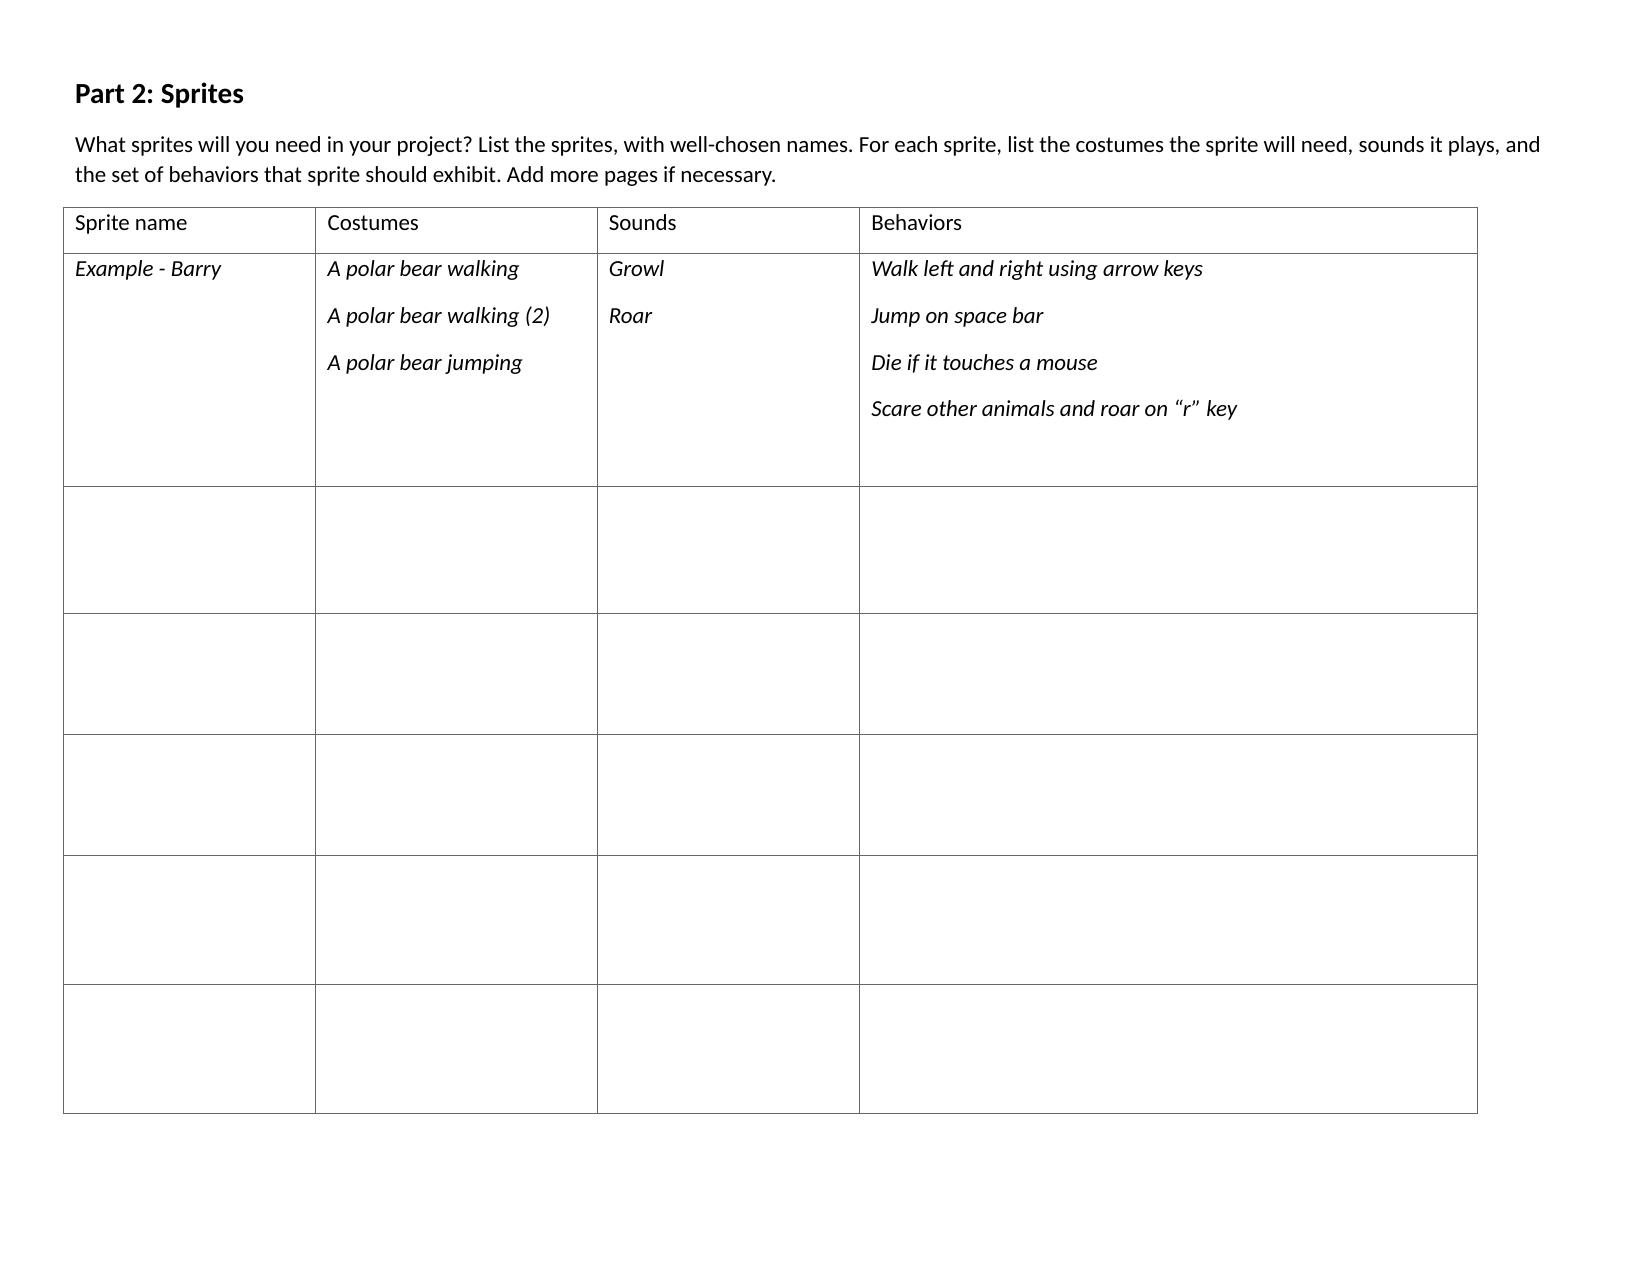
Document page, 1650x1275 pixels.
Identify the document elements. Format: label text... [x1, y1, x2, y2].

table_header Costumes [316, 208, 597, 253]
table_cell [316, 735, 597, 855]
table_cell [64, 614, 315, 734]
table_header Sounds [598, 208, 859, 253]
table_cell [598, 487, 859, 613]
table_cell [860, 614, 1477, 734]
table_cell [64, 487, 315, 613]
table_cell [598, 735, 859, 855]
table_cell [860, 856, 1477, 984]
table_cell [64, 856, 315, 984]
table_cell [64, 735, 315, 855]
table_cell [598, 614, 859, 734]
text Part 2: Sprites [75, 75, 1575, 111]
table_cell Walk left and right using arrow keys Jump on space bar Die if it touches a mouse Scare other animals and roar on “r” key [860, 254, 1477, 486]
table_cell [860, 985, 1477, 1113]
table_cell [598, 856, 859, 984]
table_cell [316, 985, 597, 1113]
table_cell Growl Roar [598, 254, 859, 486]
table_cell Example - Barry [64, 254, 315, 486]
table_cell [316, 614, 597, 734]
table_cell [316, 487, 597, 613]
table_header Behaviors [860, 208, 1477, 253]
table_header Sprite name [64, 208, 315, 253]
table_cell [860, 487, 1477, 613]
table_cell A polar bear walking A polar bear walking (2) A polar bear jumping [316, 254, 597, 486]
table_cell [316, 856, 597, 984]
text What sprites will you need in your project? List the sprites, with well-chosen names. For each sprite, list the costumes the sprite will need, sounds it plays, and the set of behaviors that sprite should exhibit. Add more pages if necessary. [75, 130, 1575, 188]
table_cell [64, 985, 315, 1113]
table_cell [860, 735, 1477, 855]
table_cell [598, 985, 859, 1113]
